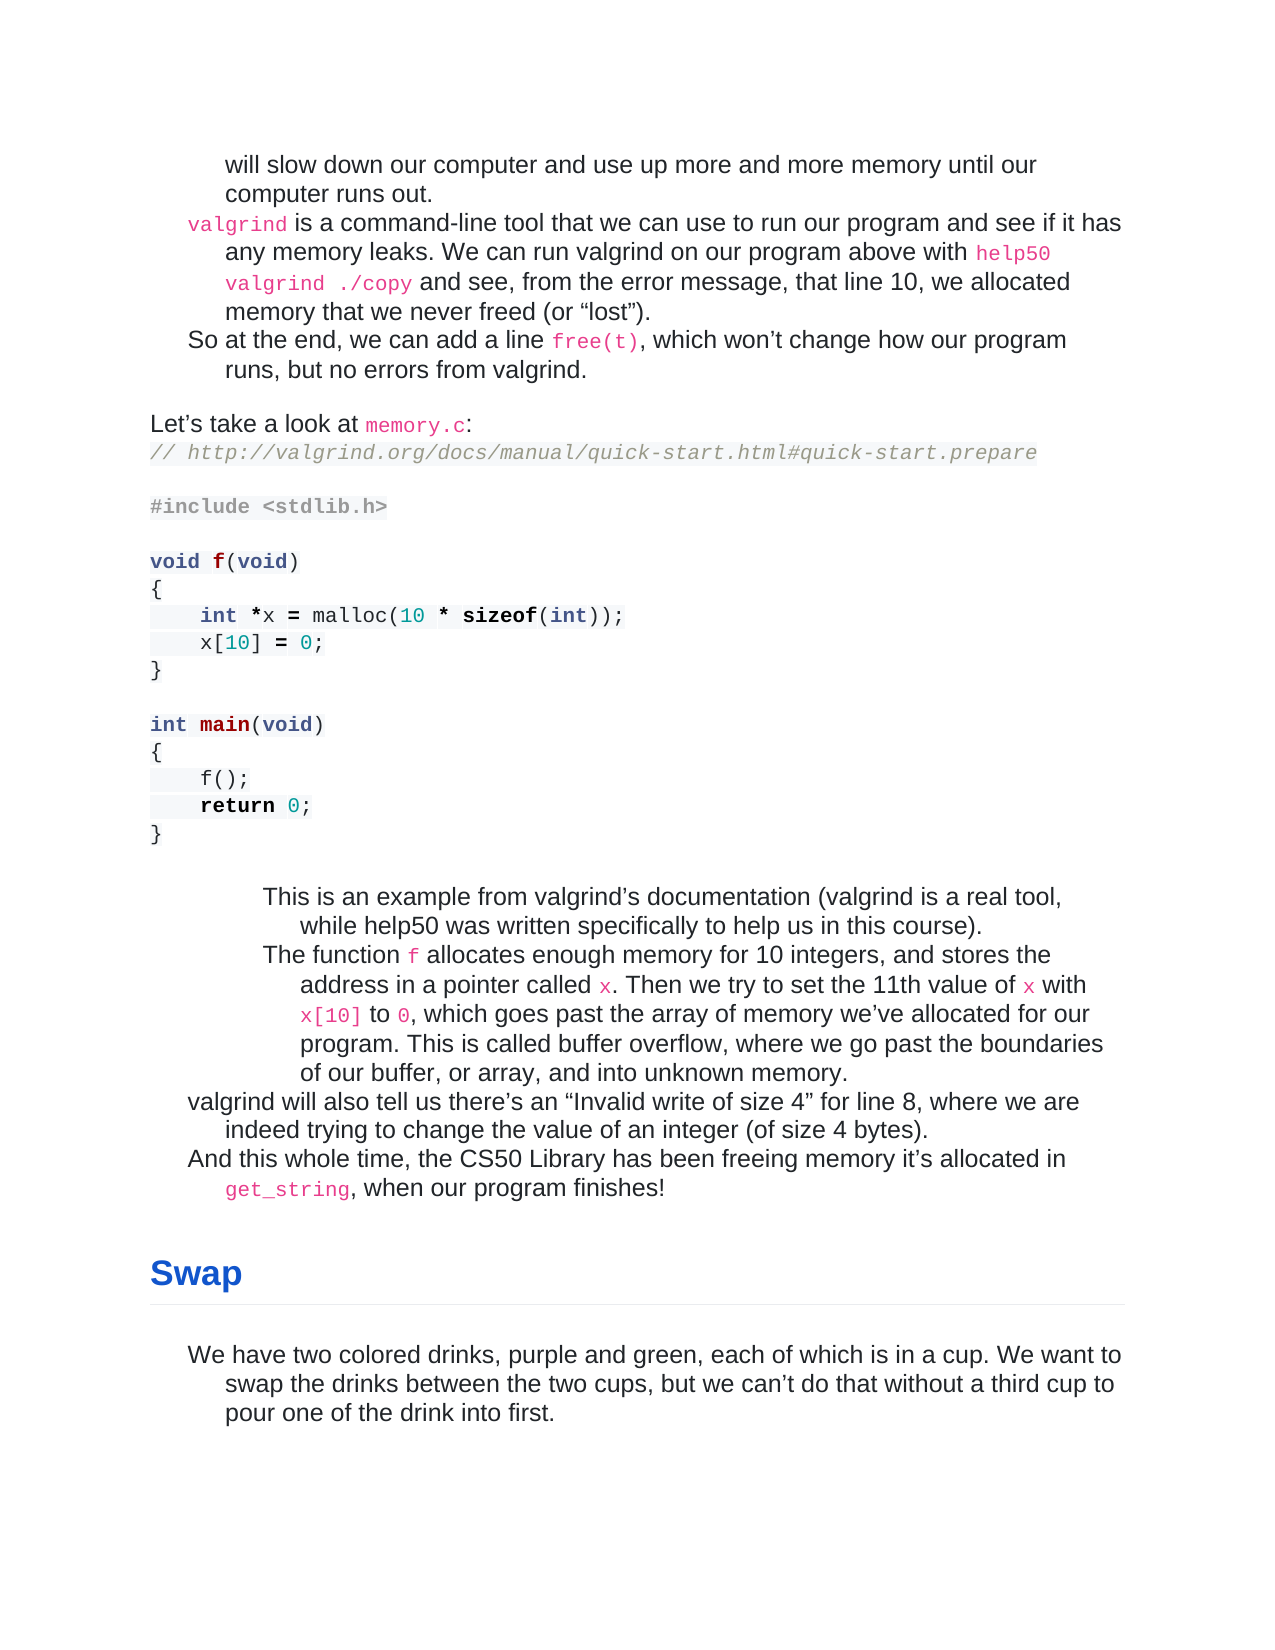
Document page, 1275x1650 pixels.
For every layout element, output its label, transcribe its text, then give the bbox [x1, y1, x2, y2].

list We have two colored drinks, purple and green, each of which is in a cup. We want to swap the drinks between the two cups, but we can’t do that without a third cup to pour one of the drink into first. [187, 1340, 1125, 1426]
text int *x = malloc(10 * sizeof(int)); [150, 605, 1125, 629]
list valgrind will also tell us there’s an “Invalid write of size 4” for line 8, where we are indeed trying to change the value of an integer (of size 4 bytes). [187, 1086, 1125, 1144]
text f(); [150, 768, 1125, 792]
list This is an example from valgrind’s documentation (valgrind is a real tool, while help50 was written specifically to help us in this course). [262, 882, 1125, 940]
list valgrind is a command-line tool that we can use to run our program and see if it has any memory leaks. We can run valgrind on our program above with help50 valgrind ./copy and see, from the error message, that line 10, we allocated memory that we never freed (or “lost”). [187, 207, 1125, 325]
text void f(void) [150, 551, 1125, 574]
list So at the end, we can add a line free(t), which won’t change how our program runs, but no errors from valgrind. [187, 325, 1125, 384]
text return 0; [150, 795, 1125, 819]
text } [150, 659, 1125, 683]
text Let’s take a look at memory.c: // http://valgrind.org/docs/manual/quick-start.html#quick-start.prepare [150, 409, 1125, 466]
text x[10] = 0; [150, 632, 1125, 656]
text } [150, 823, 1125, 846]
text int main(void) [150, 714, 1125, 737]
list will slow down our computer and use up more and more memory until our computer runs out. [187, 150, 1125, 207]
subtitle Swap [150, 1227, 1125, 1304]
text #include <stdlib.h> [150, 496, 1125, 520]
list The function f allocates enough memory for 10 integers, and stores the address in a pointer called x. Then we try to set the 11th value of x with x[10] to 0, which goes past the array of memory we’ve allocated for our program. This is called buffer overflow, where we go past the boundaries of our buffer, or array, and into unknown memory. [262, 940, 1125, 1086]
list And this whole time, the CS50 Library has been freeing memory it’s allocated in get_string, when our program finishes! [187, 1144, 1125, 1202]
text { [150, 741, 1125, 765]
text { [150, 578, 1125, 602]
